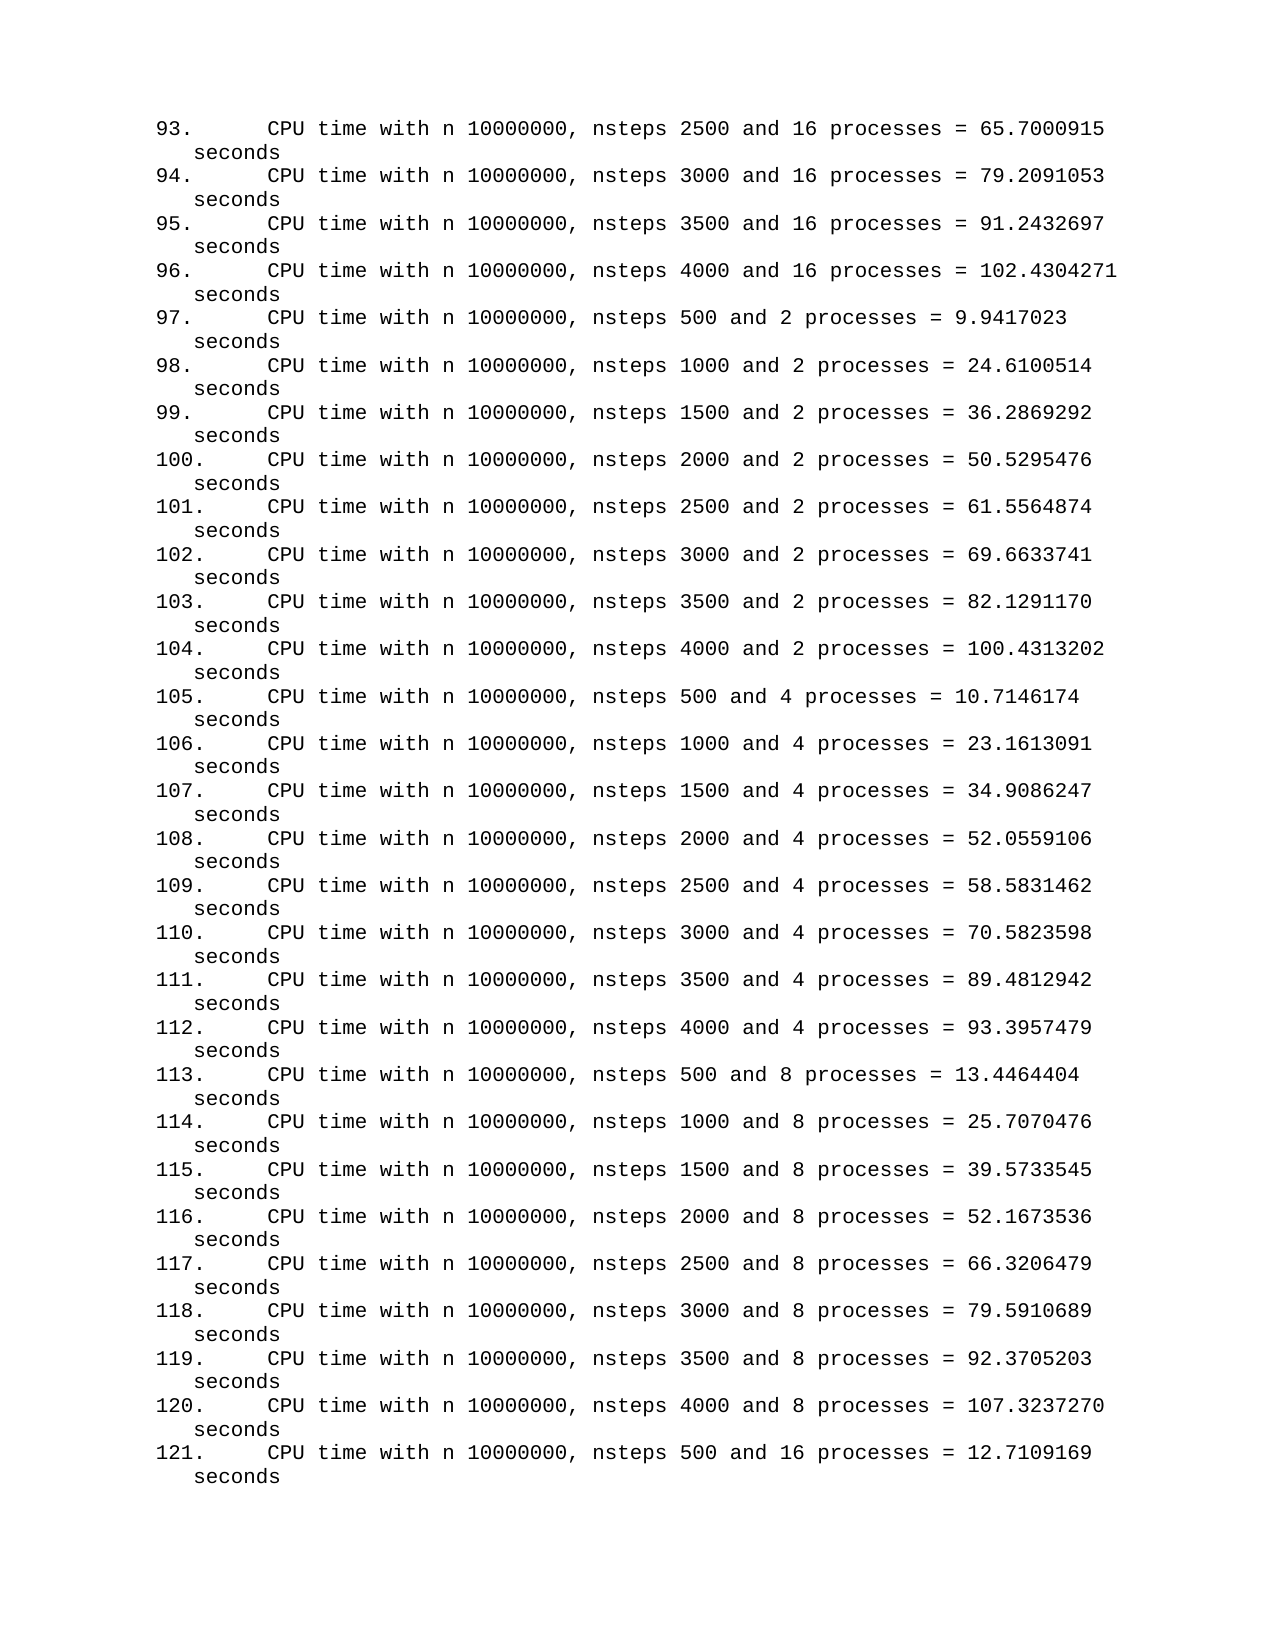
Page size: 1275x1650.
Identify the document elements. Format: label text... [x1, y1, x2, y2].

list CPU time with n 10000000, nsteps 1000 and 8 processes = 25.7070476 seconds [156, 1111, 1157, 1158]
list CPU time with n 10000000, nsteps 3500 and 8 processes = 92.3705203 seconds [156, 1348, 1157, 1395]
list CPU time with n 10000000, nsteps 3000 and 2 processes = 69.6633741 seconds [156, 544, 1157, 591]
list CPU time with n 10000000, nsteps 3000 and 8 processes = 79.5910689 seconds [156, 1300, 1157, 1348]
list CPU time with n 10000000, nsteps 4000 and 2 processes = 100.4313202 seconds [156, 638, 1157, 686]
list CPU time with n 10000000, nsteps 1000 and 2 processes = 24.6100514 seconds [156, 354, 1157, 402]
list CPU time with n 10000000, nsteps 2000 and 2 processes = 50.5295476 seconds [156, 449, 1157, 496]
list CPU time with n 10000000, nsteps 2500 and 2 processes = 61.5564874 seconds [156, 496, 1157, 544]
list CPU time with n 10000000, nsteps 2000 and 4 processes = 52.0559106 seconds [156, 827, 1157, 875]
list CPU time with n 10000000, nsteps 4000 and 8 processes = 107.3237270 seconds [156, 1395, 1157, 1442]
list CPU time with n 10000000, nsteps 3500 and 16 processes = 91.2432697 seconds [156, 213, 1157, 260]
list CPU time with n 10000000, nsteps 4000 and 4 processes = 93.3957479 seconds [156, 1017, 1157, 1064]
list CPU time with n 10000000, nsteps 1000 and 4 processes = 23.1613091 seconds [156, 733, 1157, 780]
list CPU time with n 10000000, nsteps 500 and 2 processes = 9.9417023 seconds [156, 307, 1157, 354]
list CPU time with n 10000000, nsteps 1500 and 8 processes = 39.5733545 seconds [156, 1158, 1157, 1206]
list CPU time with n 10000000, nsteps 2500 and 4 processes = 58.5831462 seconds [156, 875, 1157, 922]
list CPU time with n 10000000, nsteps 2500 and 8 processes = 66.3206479 seconds [156, 1253, 1157, 1300]
list CPU time with n 10000000, nsteps 3000 and 4 processes = 70.5823598 seconds [156, 922, 1157, 969]
list CPU time with n 10000000, nsteps 3500 and 4 processes = 89.4812942 seconds [156, 969, 1157, 1017]
list CPU time with n 10000000, nsteps 500 and 16 processes = 12.7109169 seconds [156, 1442, 1157, 1489]
list CPU time with n 10000000, nsteps 1500 and 4 processes = 34.9086247 seconds [156, 780, 1157, 827]
list CPU time with n 10000000, nsteps 4000 and 16 processes = 102.4304271 seconds [156, 260, 1157, 307]
list CPU time with n 10000000, nsteps 2000 and 8 processes = 52.1673536 seconds [156, 1206, 1157, 1253]
list CPU time with n 10000000, nsteps 3500 and 2 processes = 82.1291170 seconds [156, 591, 1157, 638]
list CPU time with n 10000000, nsteps 500 and 8 processes = 13.4464404 seconds [156, 1064, 1157, 1111]
list CPU time with n 10000000, nsteps 1500 and 2 processes = 36.2869292 seconds [156, 402, 1157, 449]
list CPU time with n 10000000, nsteps 3000 and 16 processes = 79.2091053 seconds [156, 165, 1157, 213]
list CPU time with n 10000000, nsteps 2500 and 16 processes = 65.7000915 seconds [156, 118, 1157, 165]
list CPU time with n 10000000, nsteps 500 and 4 processes = 10.7146174 seconds [156, 686, 1157, 733]
